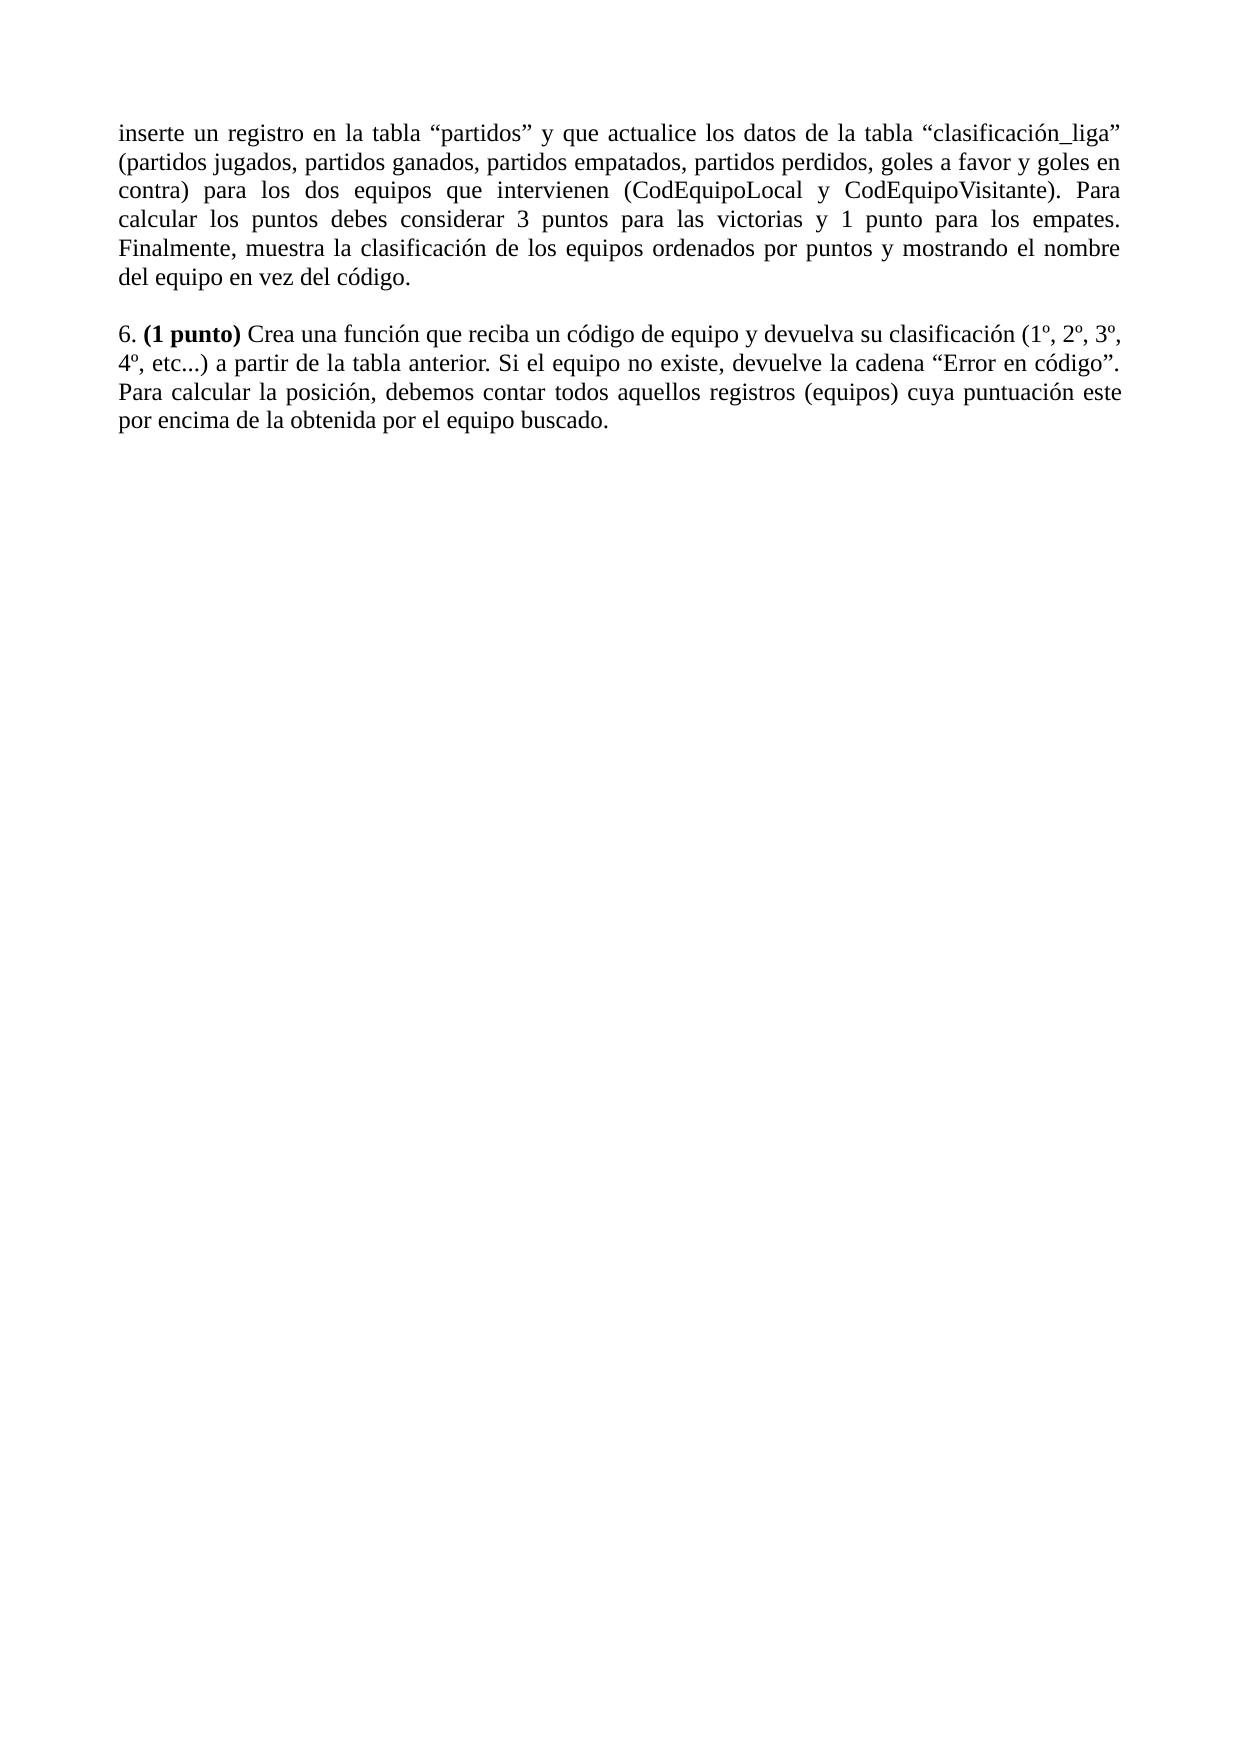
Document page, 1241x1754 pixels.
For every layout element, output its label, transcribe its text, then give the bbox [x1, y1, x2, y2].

text inserte un registro en la tabla “partidos” y que actualice los datos de la tabla “clasificación_liga” (partidos jugados, partidos ganados, partidos empatados, partidos perdidos, goles a favor y goles en contra) para los dos equipos que intervienen (CodEquipoLocal y CodEquipoVisitante). Para calcular los puntos debes considerar 3 puntos para las victorias y 1 punto para los empates. Finalmente, muestra la clasificación de los equipos ordenados por puntos y mostrando el nombre del equipo en vez del código. [118, 118, 1122, 291]
text 6. (1 punto) Crea una función que reciba un código de equipo y devuelva su clasificación (1º, 2º, 3º, 4º, etc...) a partir de la tabla anterior. Si el equipo no existe, devuelve la cadena “Error en código”. Para calcular la posición, debemos contar todos aquellos registros (equipos) cuya puntuación este por encima de la obtenida por el equipo buscado. [118, 319, 1122, 434]
